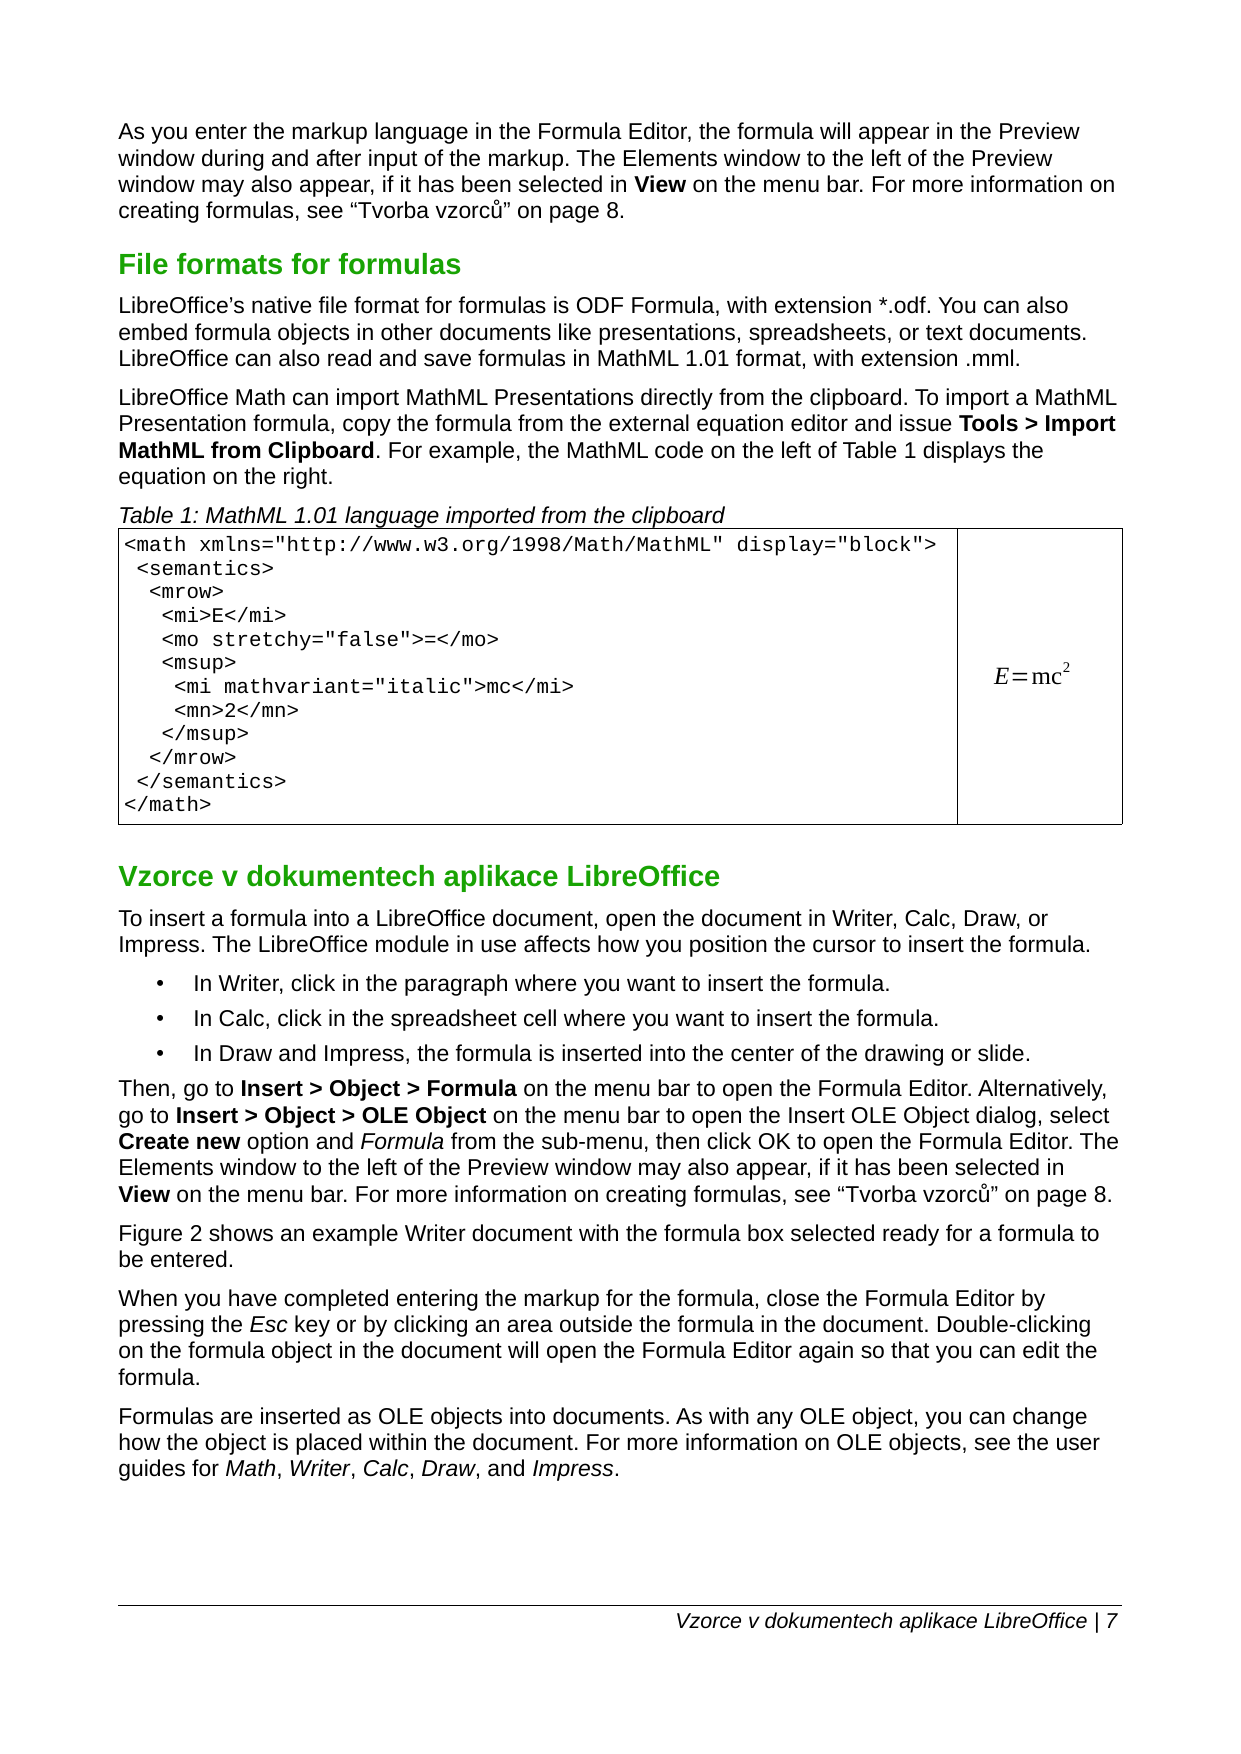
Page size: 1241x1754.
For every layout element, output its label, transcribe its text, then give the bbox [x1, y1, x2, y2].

text To insert a formula into a LibreOffice document, open the document in Writer, Calc, Draw, or Impress. The LibreOffice module in use affects how you position the cursor to insert the formula. [118, 904, 1122, 957]
text Figure 2 shows an example Writer document with the formula box selected ready for a formula to be entered. [118, 1219, 1122, 1272]
table_header [958, 529, 1122, 824]
text Table 1: MathML 1.01 language imported from the clipboard [118, 502, 1122, 528]
text As you enter the markup language in the Formula Editor, the formula will appear in the Preview window during and after input of the markup. The Elements window to the left of the Preview window may also appear, if it has been selected in View on the menu bar. For more information on creating formulas, see “Creating formulas” on page 7. [118, 118, 1122, 223]
table_header <math xmlns="http://www.w3.org/1998/Math/MathML" display="block"> <semantics> <mrow> <mi>E</mi> <mo stretchy="false">=</mo> <msup> <mi mathvariant="italic">mc</mi> <mn>2</mn> </msup> </mrow> </semantics> </math> [119, 529, 957, 824]
text LibreOffice Math can import MathML Presentations directly from the clipboard. To import a MathML Presentation formula, copy the formula from the external equation editor and issue Tools > Import MathML from Clipboard. For example, the MathML code on the left of Table 1 displays the equation on the right. [118, 384, 1122, 489]
text Then, go to Insert > Object > Formula on the menu bar to open the Formula Editor. Alternatively, go to Insert > Object > OLE Object on the menu bar to open the Insert OLE Object dialog, select Create new option and Formula from the sub-menu, then click OK to open the Formula Editor. The Elements window to the left of the Preview window may also appear, if it has been selected in View on the menu bar. For more information on creating formulas, see “Creating formulas” on page 7. [118, 1075, 1122, 1207]
subtitle Vzorce v dokumentech aplikace LibreOffice [118, 859, 1122, 893]
text When you have completed entering the markup for the formula, close the Formula Editor by pressing the Esc key or by clicking an area outside the formula in the document. Double-clicking on the formula object in the document will open the Formula Editor again so that you can edit the formula. [118, 1285, 1122, 1390]
list In Calc, click in the spreadsheet cell where you want to insert the formula. [156, 1005, 1122, 1031]
list In Draw and Impress, the formula is inserted into the center of the drawing or slide. [156, 1040, 1122, 1066]
subtitle File formats for formulas [118, 247, 1122, 281]
list In Writer, click in the paragraph where you want to insert the formula. [156, 970, 1122, 996]
text LibreOffice’s native file format for formulas is ODF Formula, with extension *.odf. You can also embed formula objects in other documents like presentations, spreadsheets, or text documents. LibreOffice can also read and save formulas in MathML 1.01 format, with extension .mml. [118, 292, 1122, 372]
text Formulas are inserted as OLE objects into documents. As with any OLE object, you can change how the object is placed within the document. For more information on OLE objects, see the user guides for Math, Writer, Calc, Draw, and Impress. [118, 1403, 1122, 1482]
